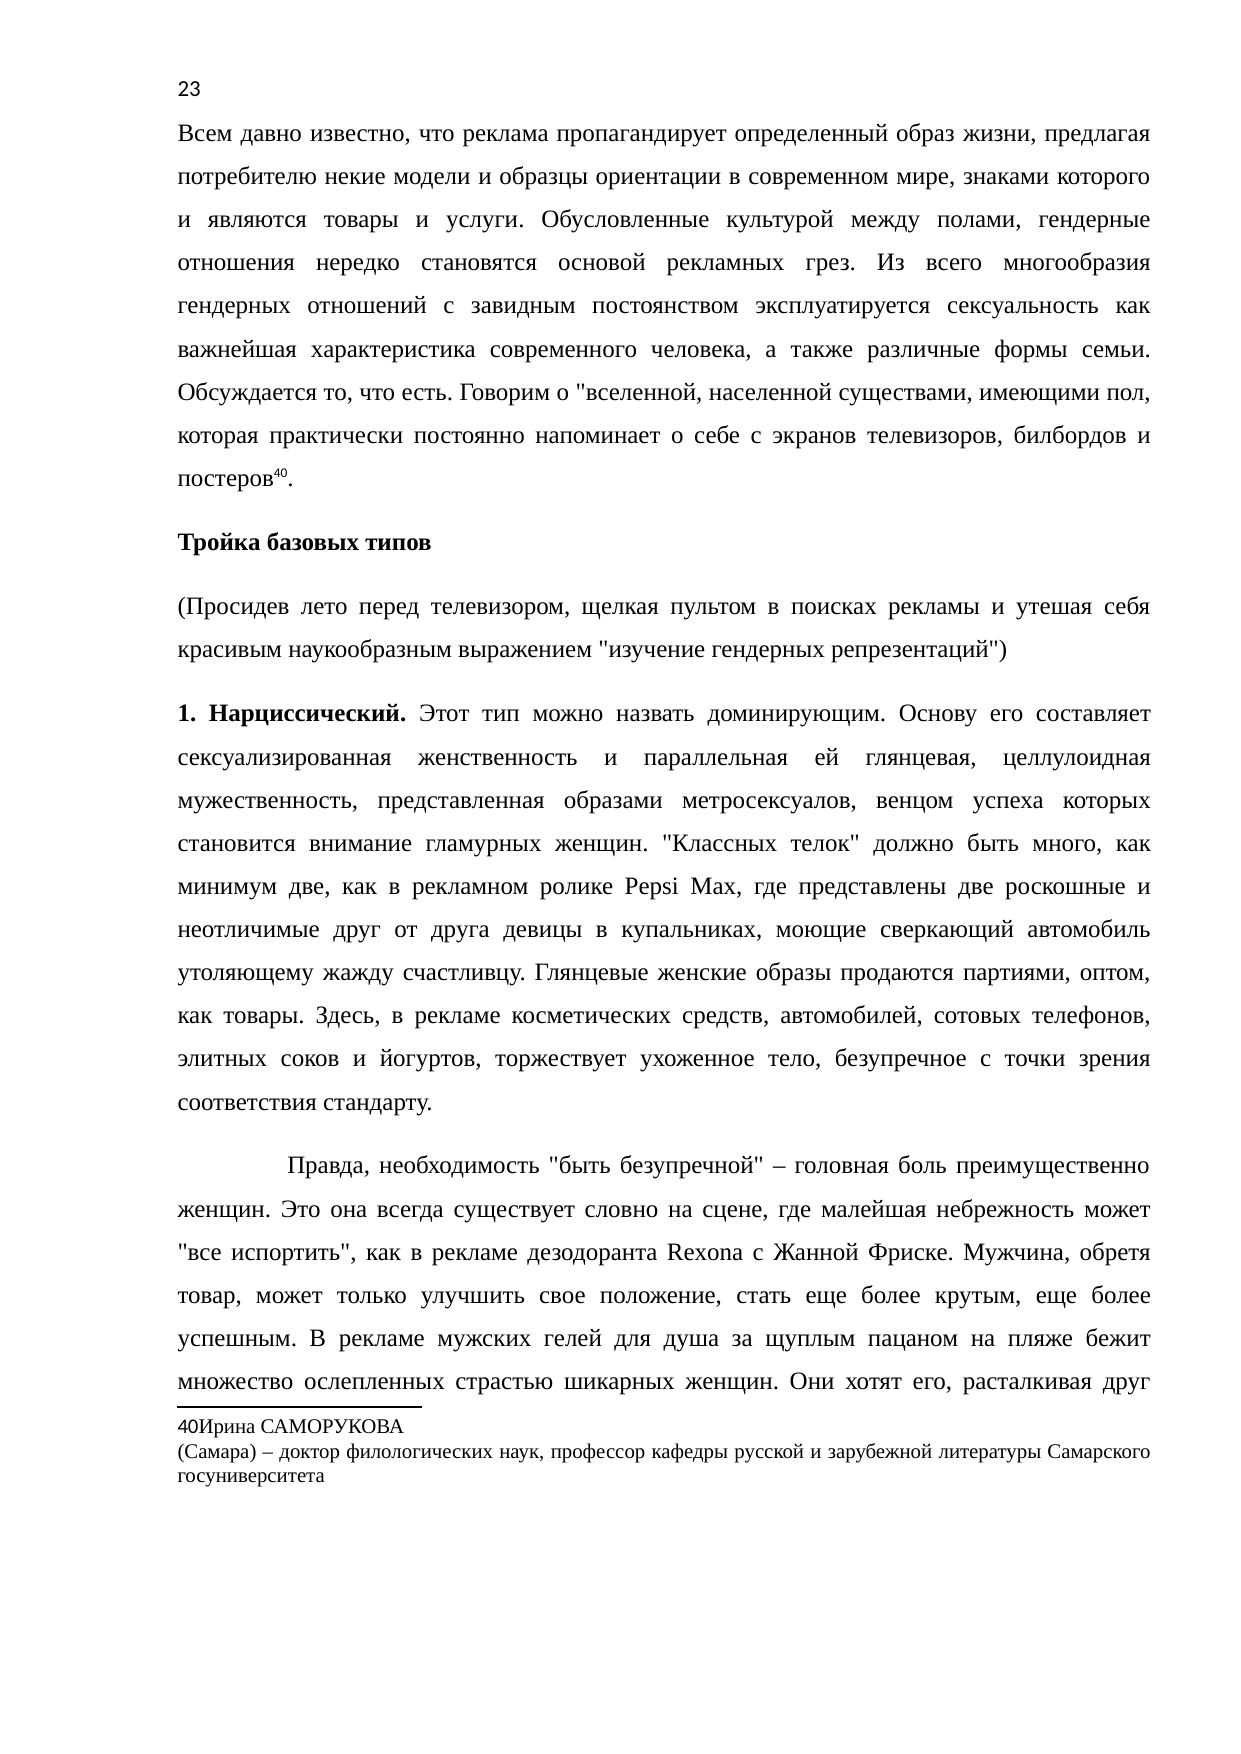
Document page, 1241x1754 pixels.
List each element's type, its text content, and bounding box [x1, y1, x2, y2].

text (Просидев лето перед телевизором, щелкая пультом в поисках рекламы и утешая себя красивым наукообразным выражением "изучение гендерных репрезентаций") [177, 591, 1152, 663]
text Ирина САМОРУКОВА [177, 1413, 1152, 1438]
text (Самара) – доктор филологических наук, профессор кафедры русской и зарубежной литературы Самарского госуниверситета [177, 1438, 1152, 1487]
text 1. Нарциссический. Этот тип можно назвать доминирующим. Основу его составляет сексуализированная женственность и параллельная ей глянцевая, целлулоидная мужественность, представленная образами метросексуалов, венцом успеха которых становится внимание гламурных женщин. "Классных телок" должно быть много, как минимум две, как в рекламном ролике Pepsi Max, где представлены две роскошные и неотличимые друг от друга девицы в купальниках, моющие сверкающий автомобиль утоляющему жажду счастливцу. Глянцевые женские образы продаются партиями, оптом, как товары. Здесь, в рекламе косметических средств, автомобилей, сотовых телефонов, элитных соков и йогуртов, торжествует ухоженное тело, безупречное с точки зрения соответствия стандарту. [177, 698, 1152, 1115]
text Тройка базовых типов [177, 527, 1152, 556]
text Правда, необходимость "быть безупречной" – головная боль преимущественно женщин. Это она всегда существует словно на сцене, где малейшая небрежность может "все испортить", как в рекламе дезодоранта Rexona с Жанной Фриске. Мужчина, обретя товар, может только улучшить свое положение, стать еще более крутым, еще более успешным. В рекламе мужских гелей для душа за щуплым пацаном на пляже бежит множество ослепленных страстью шикарных женщин. Они хотят его, расталкивая друг [177, 1151, 1152, 1395]
text Всем давно известно, что реклама пропагандирует определенный образ жизни, предлагая потребителю некие модели и образцы ориентации в современном мире, знаками которого и являются товары и услуги. Обусловленные культурой между полами, гендерные отношения нередко становятся основой рекламных грез. Из всего многообразия гендерных отношений с завидным постоянством эксплуатируется сексуальность как важнейшая характеристика современного человека, а также различные формы семьи. Обсуждается то, что есть. Говорим о "вселенной, населенной существами, имеющими пол, которая практически постоянно напоминает о себе с экранов телевизоров, билбордов и постеров. [177, 118, 1152, 492]
